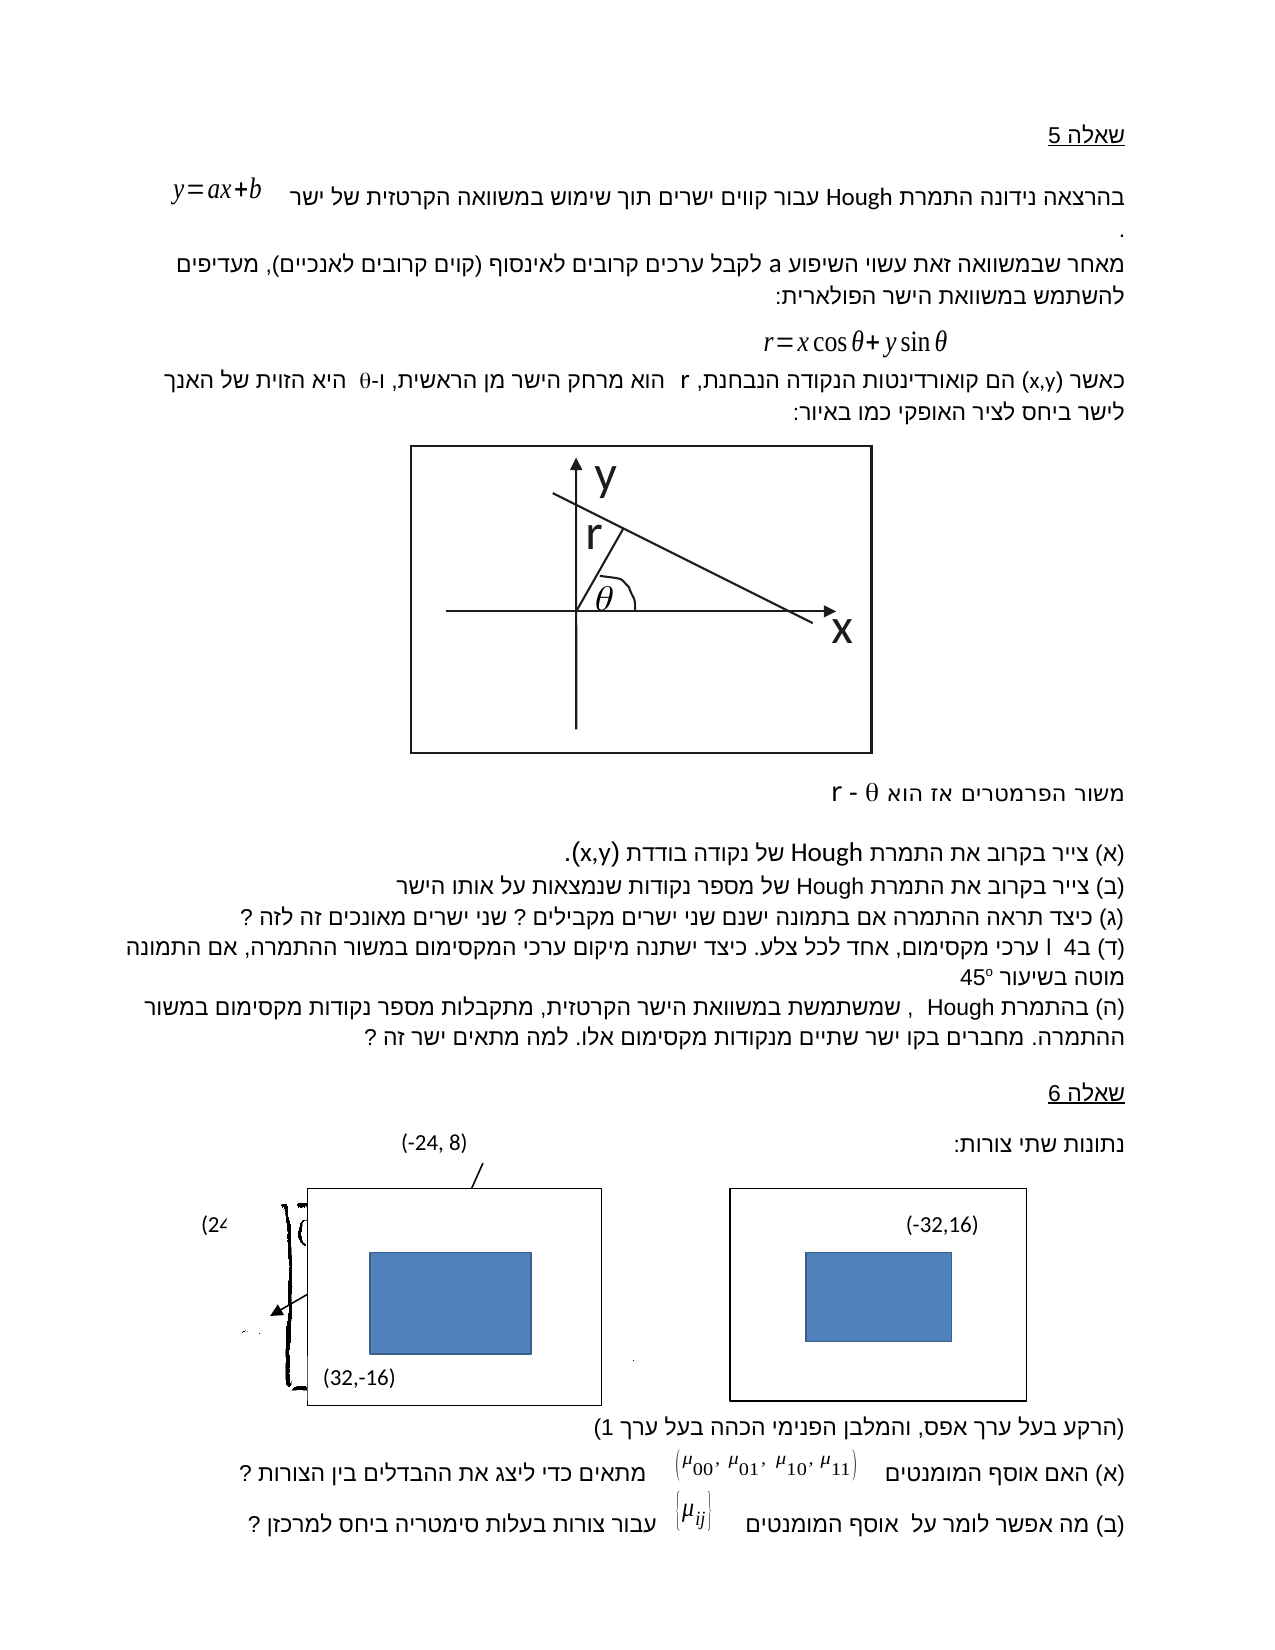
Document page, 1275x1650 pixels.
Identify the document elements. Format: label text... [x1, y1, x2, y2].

text שאלה 5 [150, 122, 1125, 148]
text [150, 1131, 385, 1157]
text (-32,16) [906, 1210, 985, 1238]
text (24, -8) [201, 1210, 226, 1238]
text (הרקע בעל ערך אפס, והמלבן הפנימי הכהה בעל ערך 1) [150, 1193, 1125, 1440]
text (ג) כיצד תראה ההתמרה אם בתמונה ישנם שני ישרים מקבילים ? שני ישרים מאונכים זה לזה ? [122, 903, 1125, 930]
picture [602, 1190, 635, 1313]
picture [226, 1190, 307, 1313]
text בהרצאה נידונה התמרת Hough עבור קווים ישרים תוך שימוש במשוואה הקרטזית של ישר . [150, 173, 1125, 242]
text שאלה 6 [150, 1079, 1125, 1106]
text משור הפרמטרים אז הוא r -  [150, 772, 1125, 809]
text כאשר (x,y) הם קואורדינטות הנקודה הנבחנת, r הוא מרחק הישר מן הראשית, ו- היא הזוית של האנך לישר ביחס לציר האופקי כמו באיור: [150, 362, 1125, 426]
text (א) האם אוסף המומנטים מתאים כדי ליצג את ההבדלים בין הצורות ? [150, 1444, 1125, 1486]
text נתונות שתי צורות: [491, 1131, 1125, 1157]
picture [282, 1297, 307, 1313]
text (א) צייר בקרוב את התמרת Hough של נקודה בודדת (x,y). [150, 835, 1125, 868]
text (ב) צייר בקרוב את התמרת Hough של מספר נקודות שנמצאות על אותו הישר [150, 873, 1125, 899]
text (-24, 8) [401, 1128, 476, 1156]
text (32,-16) [323, 1363, 405, 1391]
text מאחר שבמשוואה זאת עשוי השיפוע a לקבל ערכים קרובים לאינסוף (קוים קרובים לאנכיים), מעדיפים להשתמש במשוואת הישר הפולארית: [150, 246, 1125, 309]
text (ד) בl 4 ערכי מקסימום, אחד לכל צלע. כיצד ישתנה מיקום ערכי המקסימום במשור ההתמרה, אם התמונה מוטה בשיעור 45o [75, 934, 1125, 990]
text (ה) בהתמרת Hough , שמשתמשת במשוואת הישר הקרטזית, מתקבלות מספר נקודות מקסימום במשור ההתמרה. מחברים בקו ישר שתיים מנקודות מקסימום אלו. למה מתאים ישר זה ? [103, 994, 1125, 1051]
text (ב) מה אפשר לומר על אוסף המומנטים עבור צורות בעלות סימטריה ביחס למרכזן ? [150, 1490, 1125, 1537]
